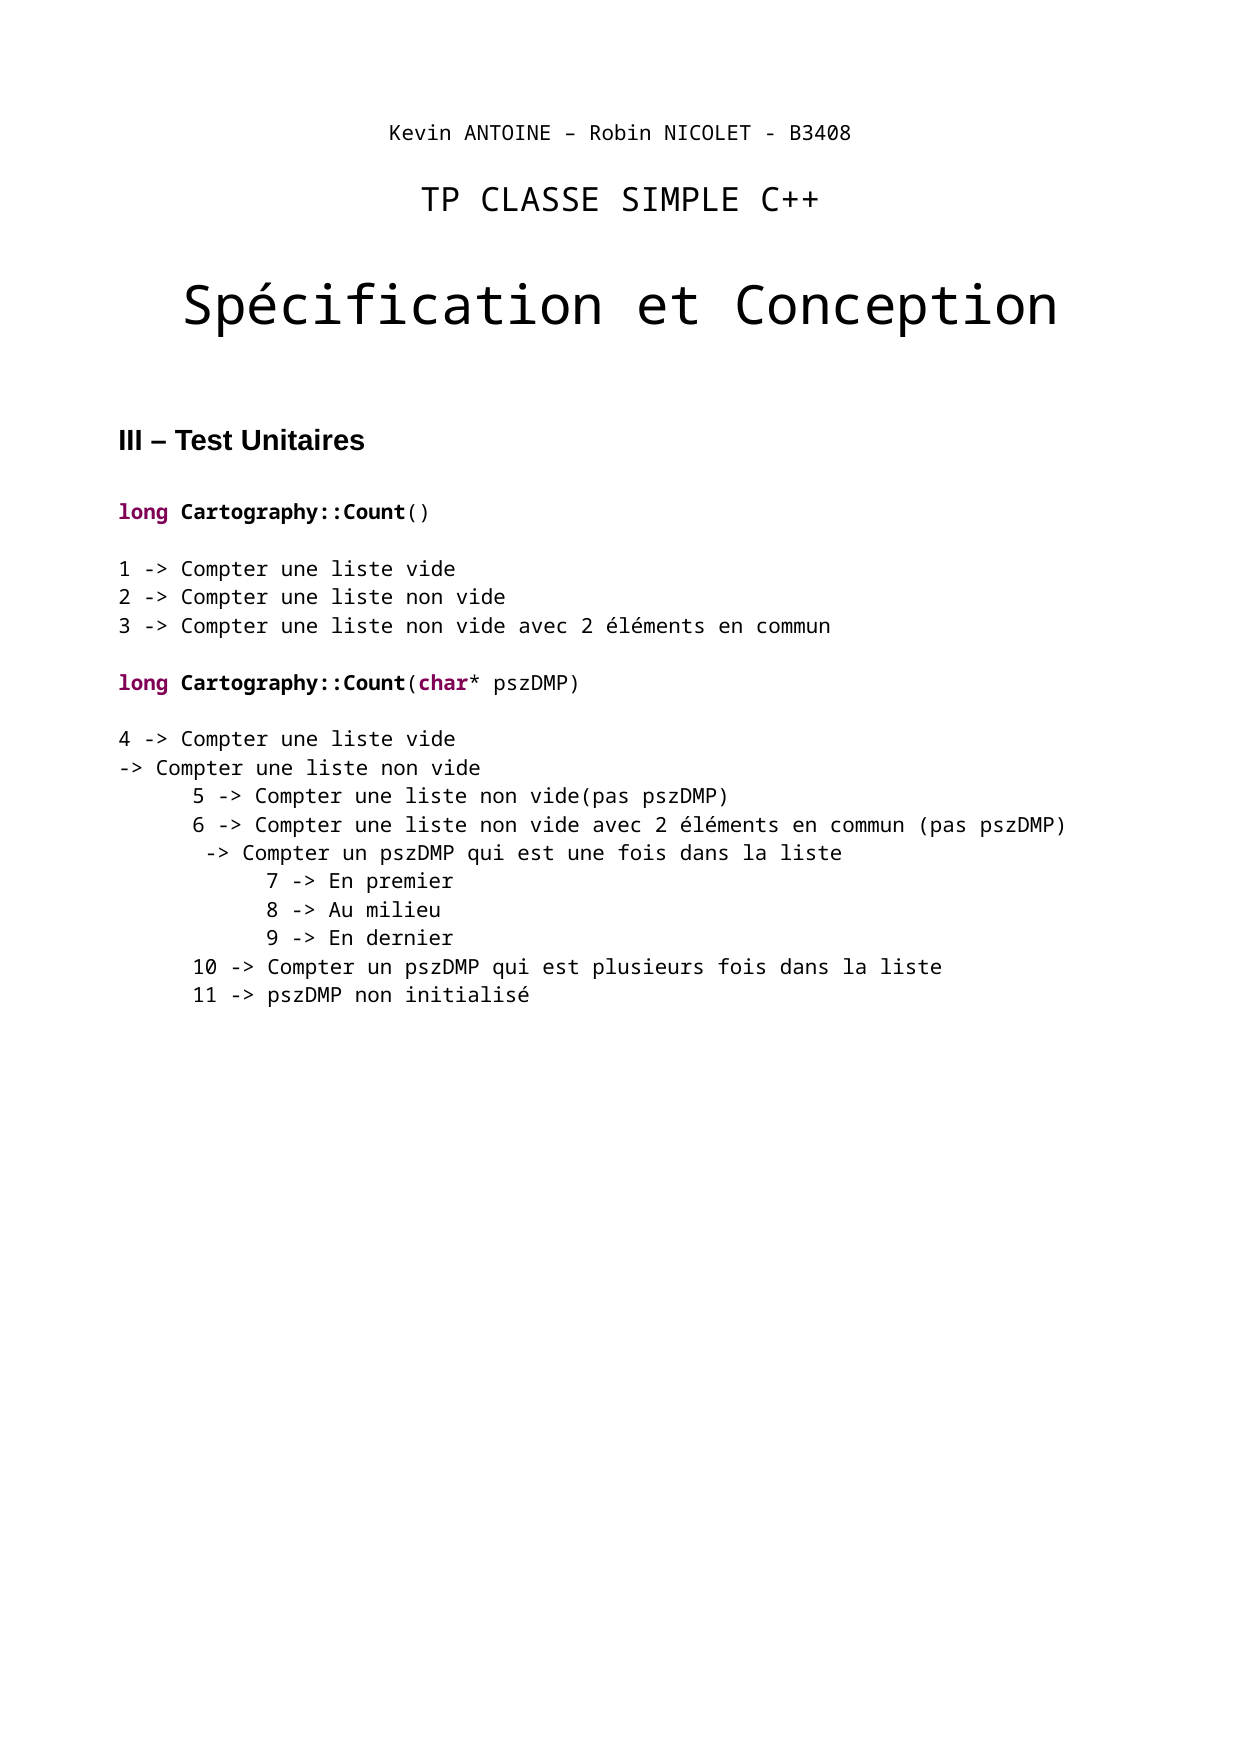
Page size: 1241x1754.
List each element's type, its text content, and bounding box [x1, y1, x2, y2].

text -> Compter une liste non vide [118, 753, 1122, 781]
text long Cartography::Count(char* pszDMP) [118, 668, 1122, 696]
text 1 -> Compter une liste vide [118, 554, 1122, 582]
text 6 -> Compter une liste non vide avec 2 éléments en commun (pas pszDMP) [118, 810, 1122, 838]
text 5 -> Compter une liste non vide(pas pszDMP) [118, 781, 1122, 810]
text -> Compter un pszDMP qui est une fois dans la liste [118, 838, 1122, 867]
text 11 -> pszDMP non initialisé [118, 980, 1122, 1009]
text TP CLASSE SIMPLE C++ [118, 176, 1122, 221]
text 7 -> En premier [118, 867, 1122, 895]
text long Cartography::Count() [118, 497, 1122, 525]
text 2 -> Compter une liste non vide [118, 582, 1122, 611]
text 10 -> Compter un pszDMP qui est plusieurs fois dans la liste [118, 952, 1122, 980]
text 8 -> Au milieu [118, 895, 1122, 923]
subtitle III – Test Unitaires [118, 422, 1122, 456]
text Spécification et Conception [118, 267, 1122, 341]
text 3 -> Compter une liste non vide avec 2 éléments en commun [118, 611, 1122, 639]
text 9 -> En dernier [118, 923, 1122, 952]
text 4 -> Compter une liste vide [118, 724, 1122, 753]
